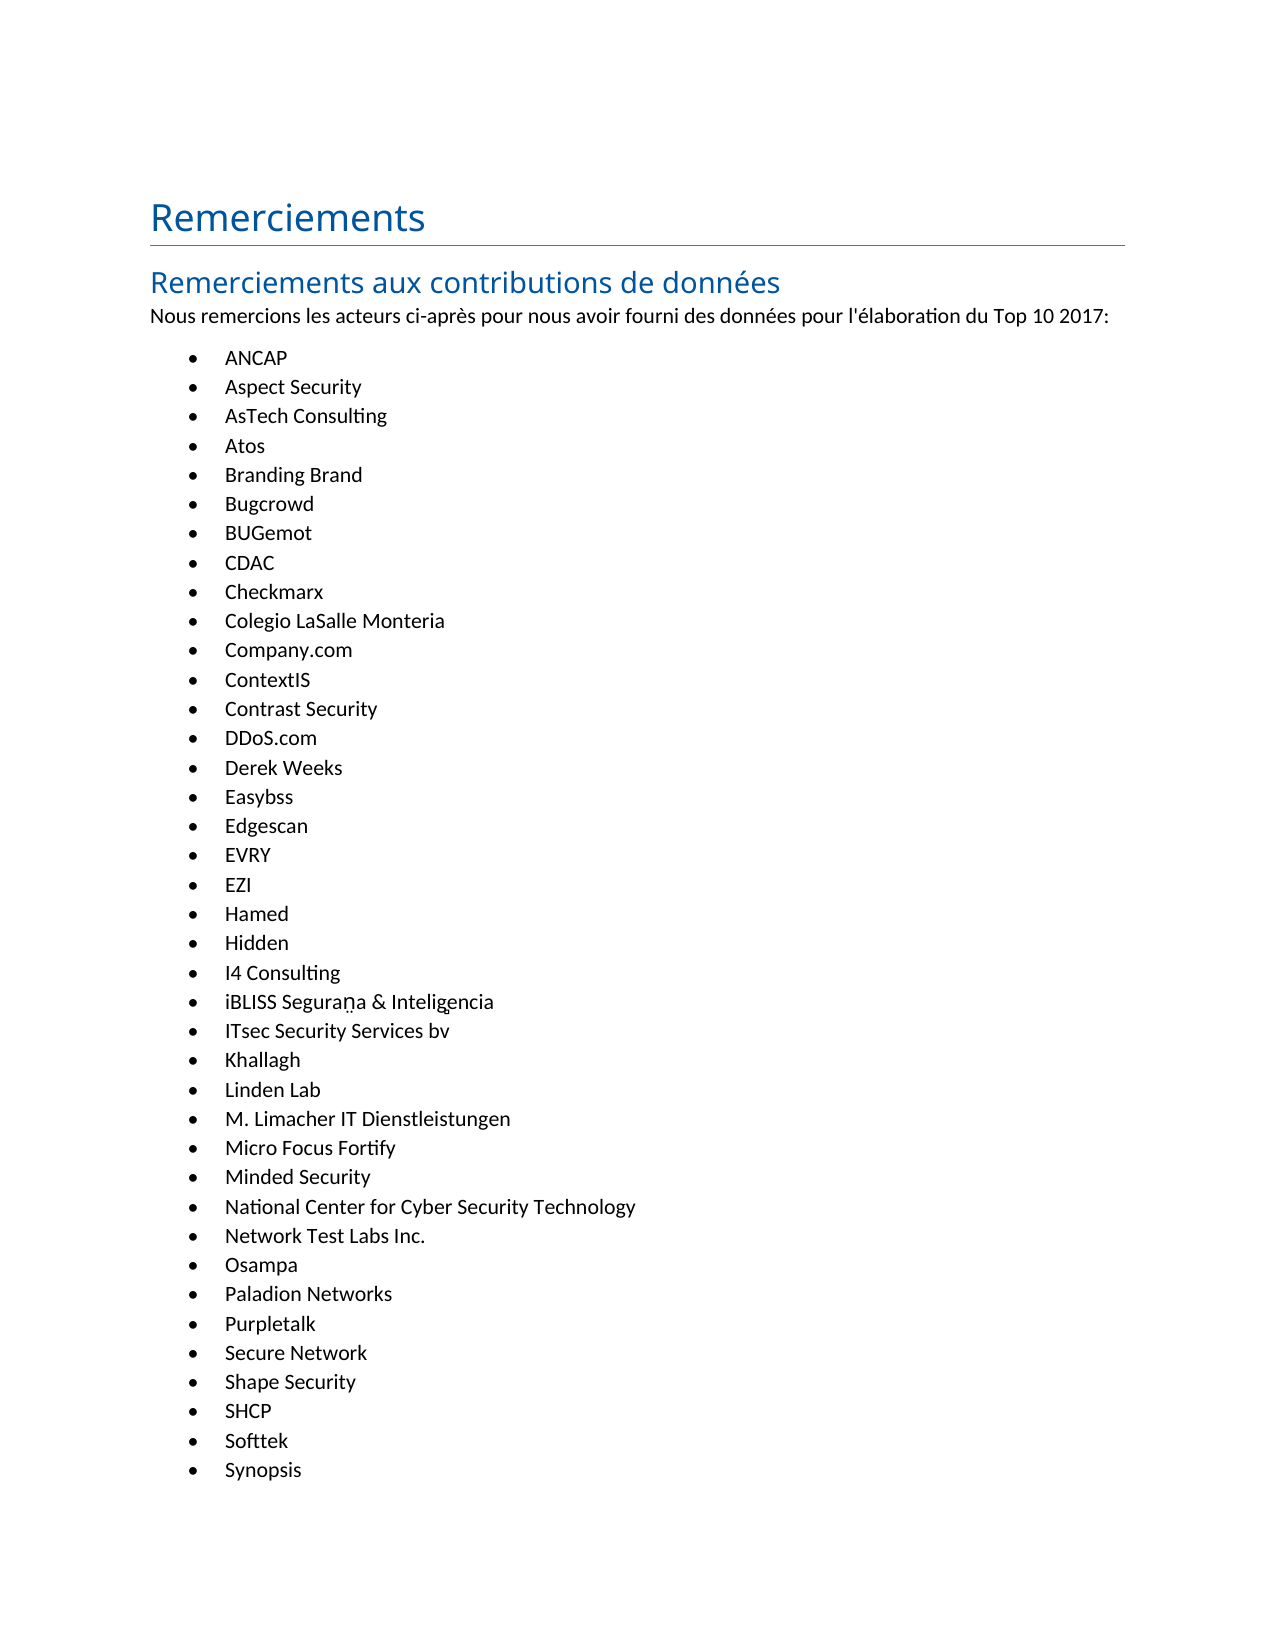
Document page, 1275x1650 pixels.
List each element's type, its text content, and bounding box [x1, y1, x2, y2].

subtitle Remerciements [150, 192, 1125, 245]
list Linden Lab [187, 1076, 1125, 1102]
list ANCAP [187, 344, 1125, 371]
list Paladion Networks [187, 1281, 1125, 1307]
list Edgescan [187, 812, 1125, 839]
list BUGemot [187, 519, 1125, 546]
list EVRY [187, 842, 1125, 868]
list iBLISS Seguran̤a & Intelig̻encia [187, 988, 1125, 1014]
list Minded Security [187, 1163, 1125, 1190]
list Contrast Security [187, 695, 1125, 722]
list Hidden [187, 929, 1125, 956]
list Company.com [187, 637, 1125, 663]
list ContextIS [187, 666, 1125, 693]
list Easybss [187, 783, 1125, 810]
list ITsec Security Services bv [187, 1017, 1125, 1044]
list Aspect Security [187, 373, 1125, 400]
list Network Test Labs Inc. [187, 1222, 1125, 1249]
subtitle Remerciements aux contributions de données [150, 262, 1125, 302]
list Derek Weeks [187, 754, 1125, 780]
list National Center for Cyber Security Technology [187, 1193, 1125, 1219]
list Secure Network [187, 1339, 1125, 1366]
list Branding Brand [187, 461, 1125, 488]
list EZI [187, 871, 1125, 897]
list M. Limacher IT Dienstleistungen [187, 1105, 1125, 1132]
list I4 Consulting [187, 959, 1125, 985]
list Osampa [187, 1251, 1125, 1278]
list Synopsis [187, 1456, 1125, 1483]
list CDAC [187, 549, 1125, 576]
list Shape Security [187, 1368, 1125, 1395]
list DDoS.com [187, 724, 1125, 751]
list Colegio LaSalle Monteria [187, 607, 1125, 634]
list Bugcrowd [187, 490, 1125, 517]
list Hamed [187, 900, 1125, 927]
list SHCP [187, 1398, 1125, 1424]
list Khallagh [187, 1046, 1125, 1073]
list Atos [187, 432, 1125, 458]
list AsTech Consulting [187, 402, 1125, 429]
list Checkmarx [187, 578, 1125, 605]
text Nous remercions les acteurs ci-après pour nous avoir fourni des données pour l'élaboration du Top 10 2017: [150, 302, 1125, 329]
list Purpletalk [187, 1310, 1125, 1337]
list Softtek [187, 1427, 1125, 1454]
list Micro Focus Fortify [187, 1134, 1125, 1161]
